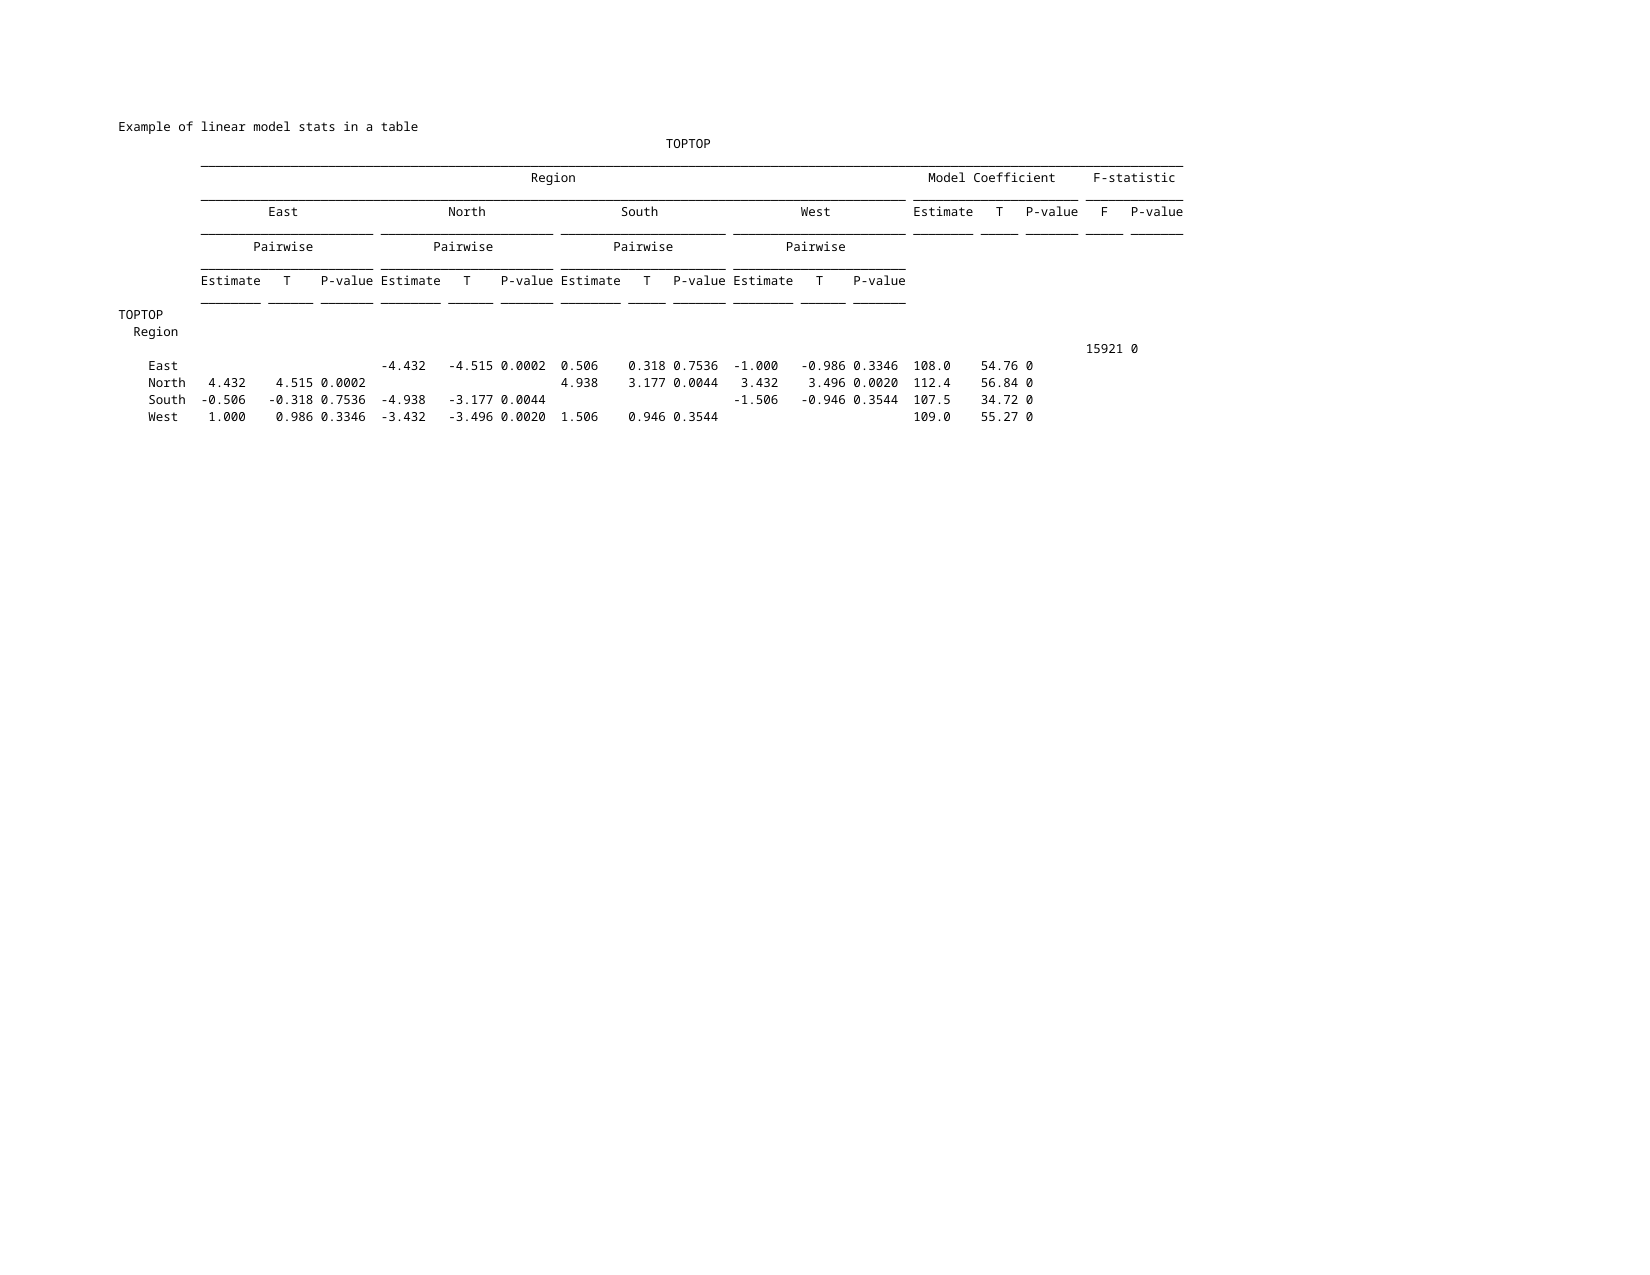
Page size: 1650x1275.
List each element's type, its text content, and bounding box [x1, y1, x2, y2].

text Region Model Coefficient F-statistic [118, 169, 1532, 186]
text North 4.432 4.515 0.0002 4.938 3.177 0.0044 3.432 3.496 0.0020 112.4 56.84 0 [118, 374, 1532, 391]
text East North South West Estimate T P-value F P-value [118, 203, 1532, 221]
text 15921 0 [118, 340, 1532, 357]
text Example of linear model stats in a table [118, 118, 1532, 135]
text TOPTOP [118, 306, 1532, 323]
text ________ ______ _______ ________ ______ _______ ________ _____ _______ ________ ______ _______ [118, 289, 1532, 306]
text South -0.506 -0.318 0.7536 -4.938 -3.177 0.0044 -1.506 -0.946 0.3544 107.5 34.72 0 [118, 391, 1532, 408]
text _______________________ _______________________ ______________________ _______________________ [118, 255, 1532, 272]
text _______________________ _______________________ ______________________ _______________________ ________ _____ _______ _____ _______ [118, 221, 1532, 238]
text Region [118, 323, 1532, 340]
text East -4.432 -4.515 0.0002 0.506 0.318 0.7536 -1.000 -0.986 0.3346 108.0 54.76 0 [118, 357, 1532, 374]
text Estimate T P-value Estimate T P-value Estimate T P-value Estimate T P-value [118, 272, 1532, 289]
text Pairwise Pairwise Pairwise Pairwise [118, 238, 1532, 255]
text ___________________________________________________________________________________________________________________________________ [118, 152, 1532, 169]
text TOPTOP [118, 135, 1532, 152]
text ______________________________________________________________________________________________ ______________________ _____________ [118, 186, 1532, 203]
text West 1.000 0.986 0.3346 -3.432 -3.496 0.0020 1.506 0.946 0.3544 109.0 55.27 0 [118, 408, 1532, 426]
